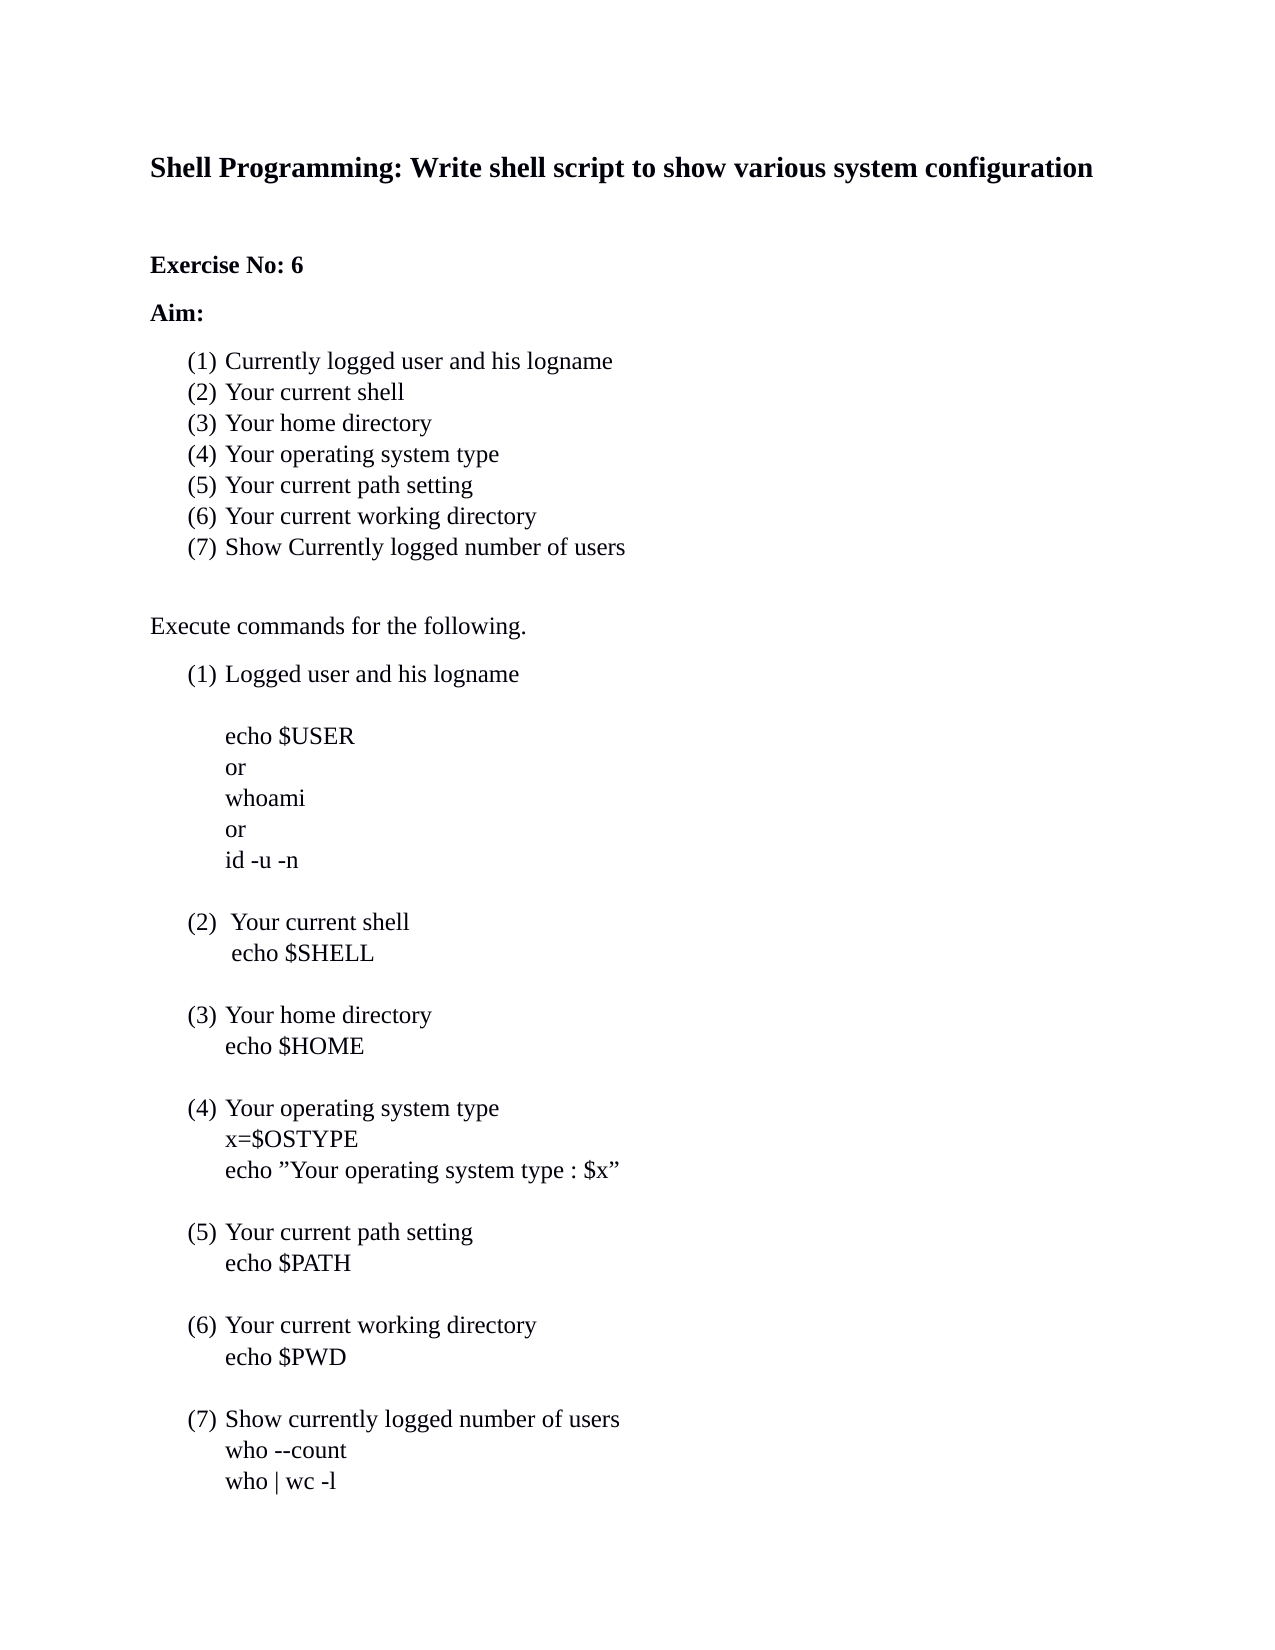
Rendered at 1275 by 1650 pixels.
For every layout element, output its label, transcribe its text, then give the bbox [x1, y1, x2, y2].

list whoami [225, 783, 1125, 812]
list or [225, 752, 1125, 781]
list Your current path setting [187, 1217, 1125, 1246]
list Logged user and his logname [187, 659, 1125, 687]
list or [225, 814, 1125, 843]
list Your current shell [187, 377, 1125, 406]
list Currently logged user and his logname [187, 346, 1125, 375]
text Shell Programming: Write shell script to show various system configuration [150, 150, 1125, 183]
list who --count [225, 1435, 1125, 1463]
list Your current working directory [187, 1311, 1125, 1339]
list echo $PATH [225, 1248, 1125, 1277]
list Your current path setting [187, 470, 1125, 499]
list Your current working directory [187, 501, 1125, 530]
list echo $SHELL [225, 938, 1125, 967]
text Exercise No: 6 [150, 251, 1125, 279]
list Your operating system type [187, 1093, 1125, 1122]
text Execute commands for the following. [150, 611, 1125, 640]
list Your operating system type [187, 439, 1125, 468]
list echo $PWD [225, 1342, 1125, 1370]
list x=$OSTYPE [225, 1124, 1125, 1153]
list Show Currently logged number of users [187, 532, 1125, 561]
list echo ”Your operating system type : $x” [225, 1155, 1125, 1184]
list Your current shell [187, 907, 1125, 936]
list who | wc -l [225, 1466, 1125, 1494]
list Your home directory [187, 408, 1125, 437]
list Your home directory [187, 1000, 1125, 1029]
list echo $HOME [225, 1031, 1125, 1060]
list id -u -n [225, 845, 1125, 874]
list echo $USER [225, 721, 1125, 749]
list Show currently logged number of users [187, 1404, 1125, 1432]
text Aim: [150, 298, 1125, 327]
